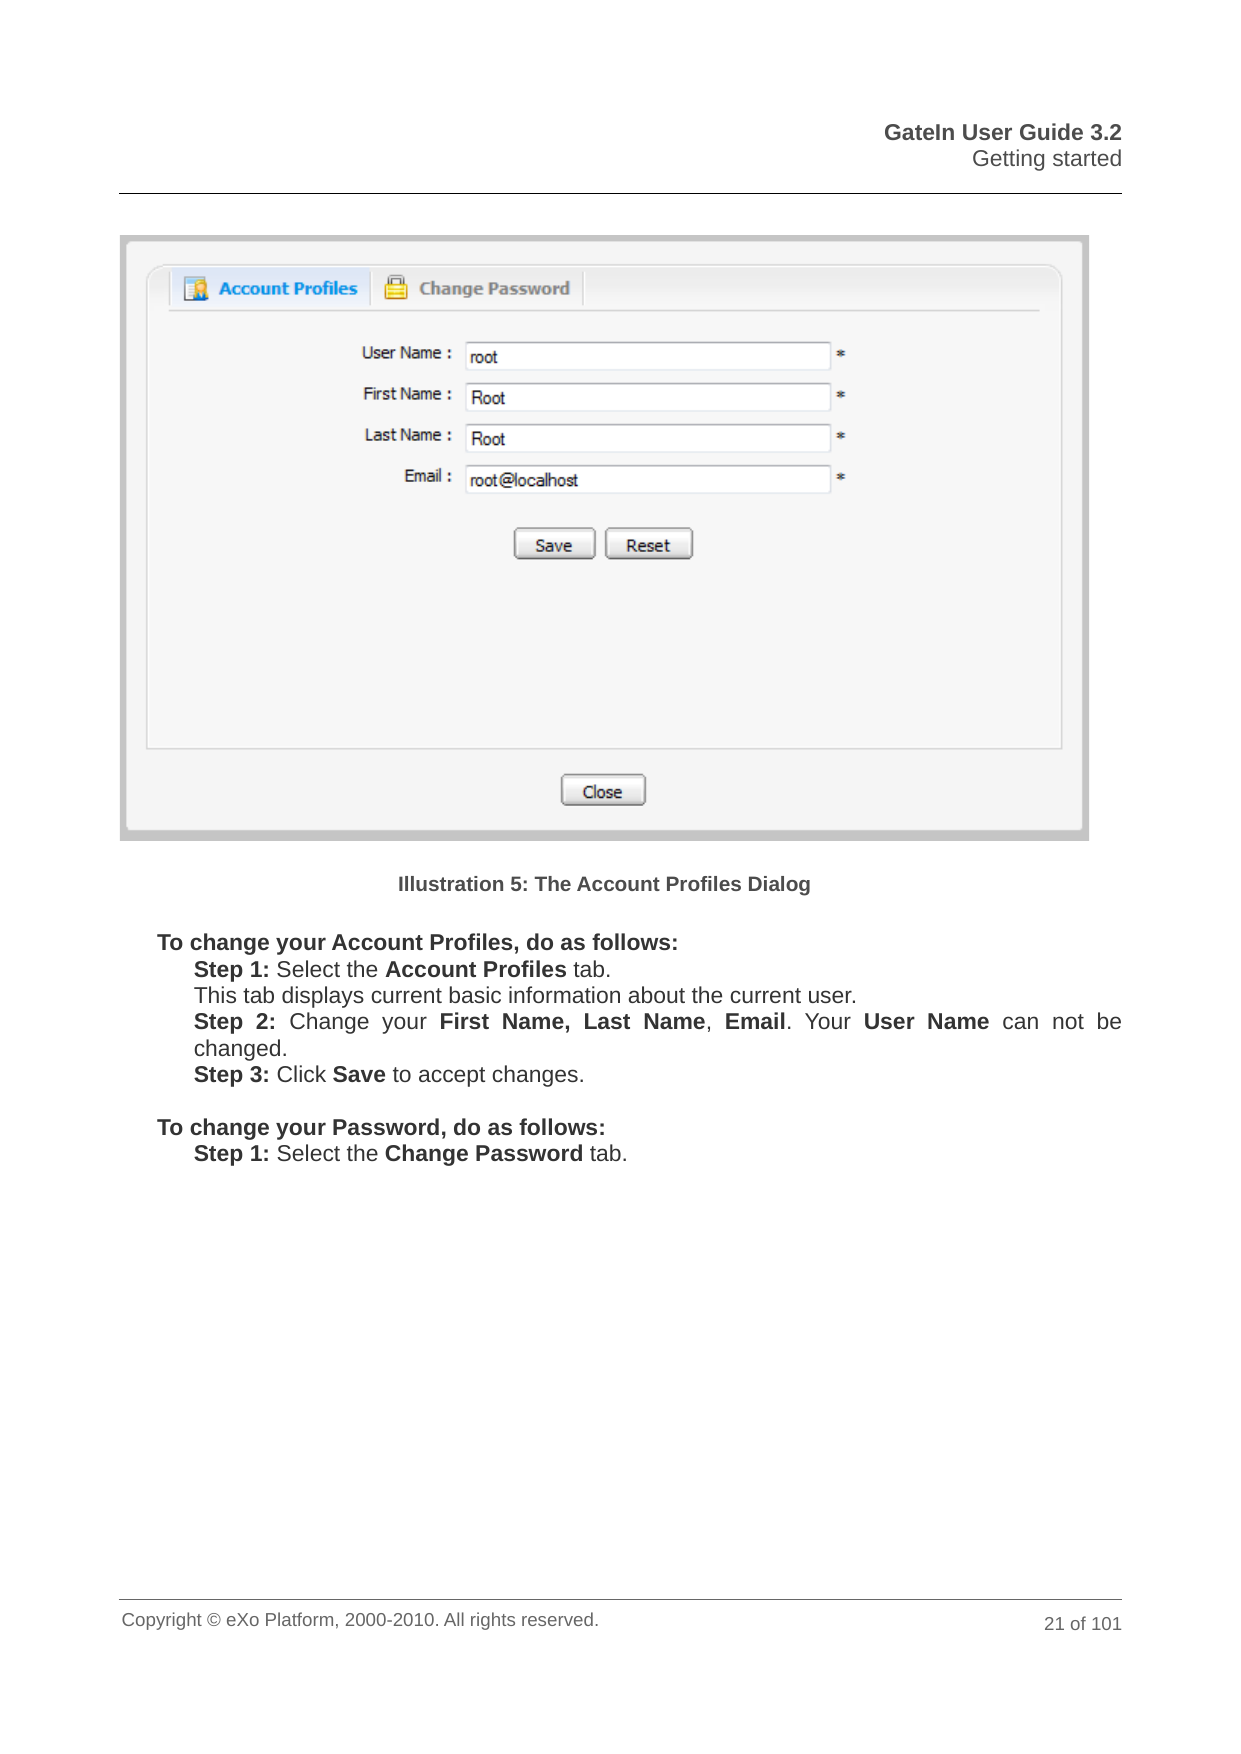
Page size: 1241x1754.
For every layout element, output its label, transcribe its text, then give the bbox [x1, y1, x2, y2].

picture [119, 235, 1090, 841]
text To change your Account Profiles, do as follows: [118, 929, 1122, 956]
list Step 1: Select the Account Profiles tab. [156, 956, 1122, 982]
list Step 1: Select the Change Password tab. [156, 1140, 1122, 1166]
list Step 3: Click Save to accept changes. [156, 1061, 1122, 1087]
list This tab displays current basic information about the current user. [156, 982, 1122, 1008]
list Step 2: Change your First Name, Last Name, Email. Your User Name can not be changed. [156, 1008, 1122, 1061]
text Illustration 5: The Account Profiles Dialog [105, 302, 1104, 896]
text To change your Password, do as follows: [118, 1114, 1122, 1140]
